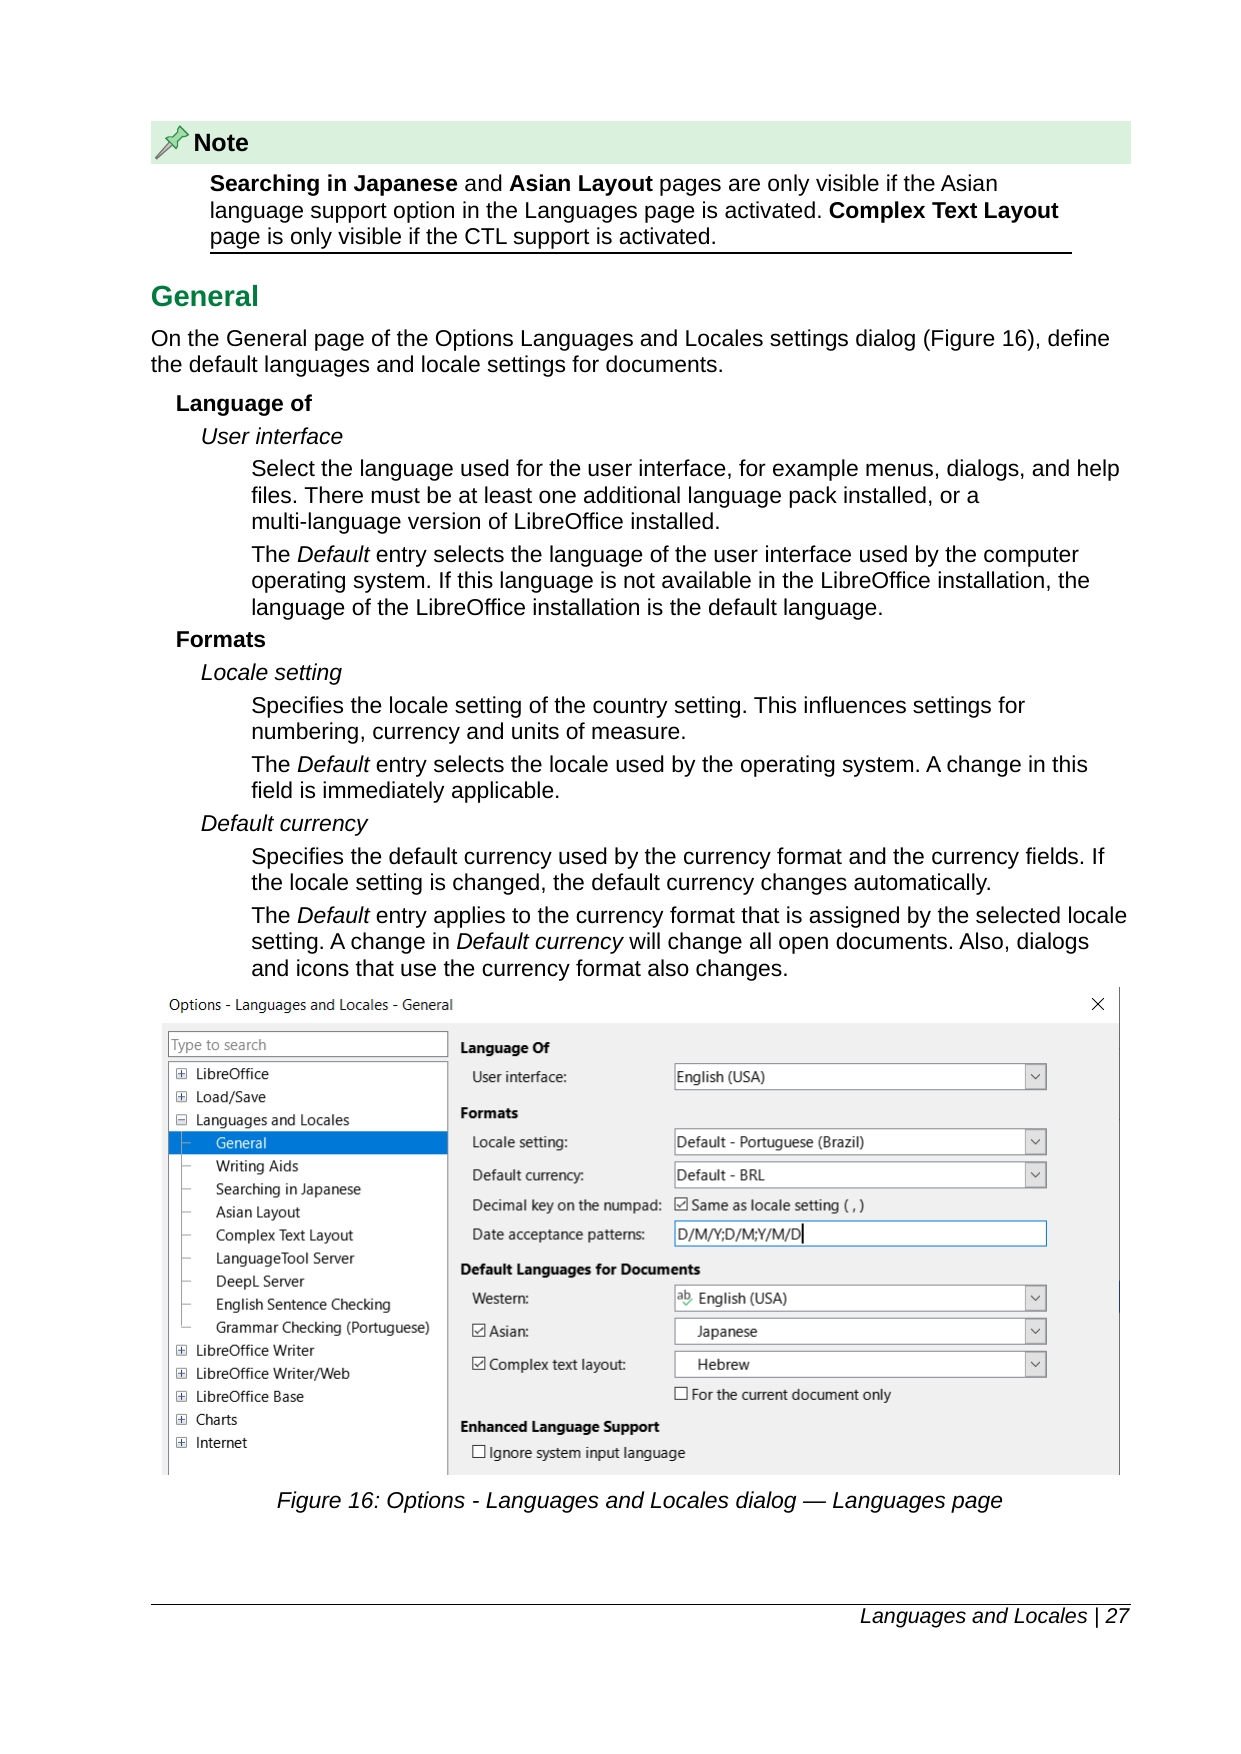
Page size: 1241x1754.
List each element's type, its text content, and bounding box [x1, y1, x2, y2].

text The Default entry applies to the currency format that is assigned by the selected locale setting. A change in Default currency will change all open documents. Also, dialogs and icons that use the currency format also changes. [251, 902, 1131, 981]
text User interface [201, 423, 1131, 449]
text The Default entry selects the language of the user interface used by the computer operating system. If this language is not available in the LibreOffice installation, the language of the LibreOffice installation is the default language. [251, 541, 1131, 620]
subtitle Note [151, 121, 1131, 164]
picture [161, 987, 1120, 1475]
text Formats [176, 626, 1131, 653]
text Select the language used for the user interface, for example menus, dialogs, and help files. There must be at least one additional language pack installed, or a multi‑language version of LibreOffice installed. [251, 455, 1131, 534]
text Default currency [201, 810, 1131, 836]
text Figure 16: Options - Languages and Locales dialog — Languages page [162, 1487, 1120, 1513]
text Language of [176, 390, 1131, 417]
text Specifies the default currency used by the currency format and the currency fields. If the locale setting is changed, the default currency changes automatically. [251, 843, 1131, 895]
text Searching in Japanese and Asian Layout pages are only visible if the Asian language support option in the Languages page is activated. Complex Text Layout page is only visible if the CTL support is activated. [209, 170, 1072, 254]
text The Default entry selects the locale used by the operating system. A change in this field is immediately applicable. [251, 751, 1131, 803]
subtitle General [151, 279, 1131, 313]
text Locale setting [201, 659, 1131, 685]
list On the General page of the Options Languages and Locales settings dialog (Figure 16), define the default languages and locale settings for documents. [151, 325, 1131, 378]
text Specifies the locale setting of the country setting. This influences settings for numbering, currency and units of measure. [251, 692, 1131, 744]
